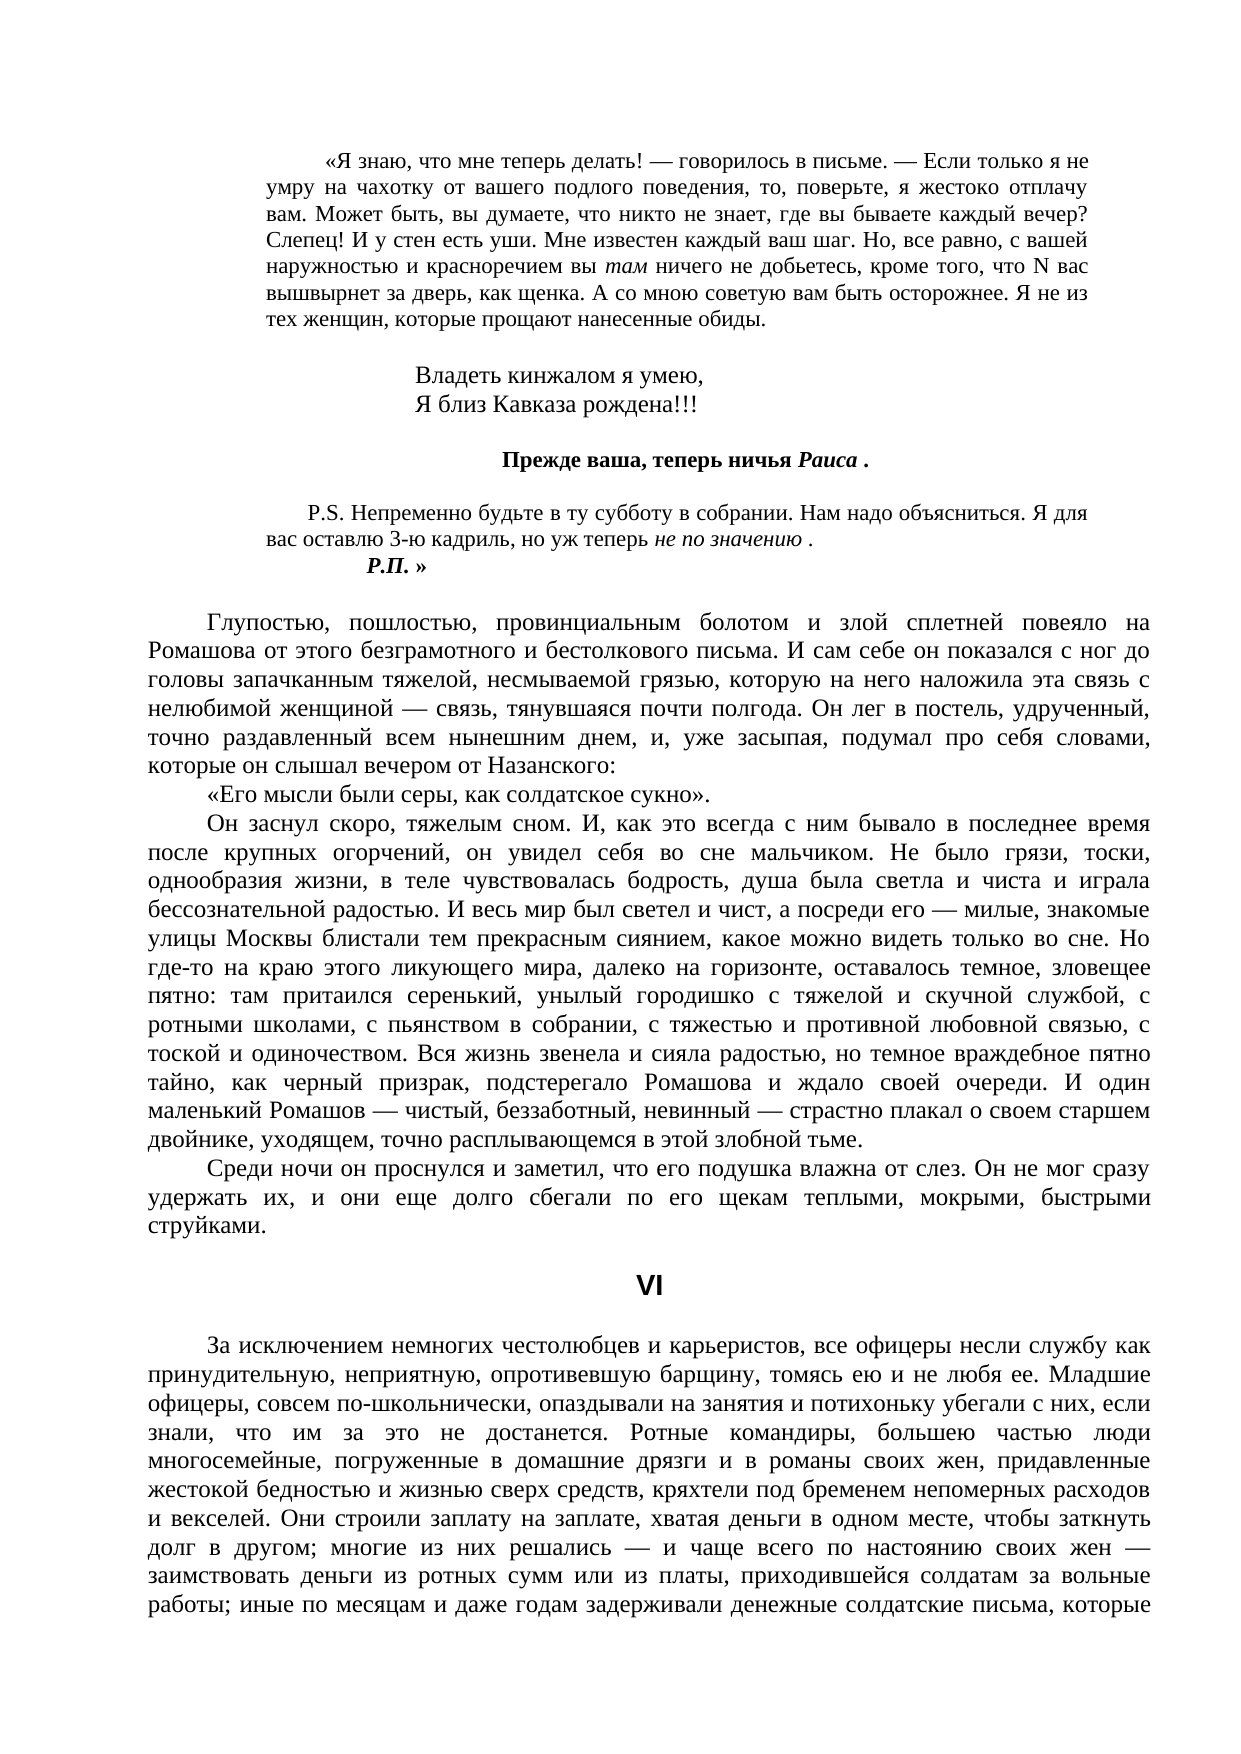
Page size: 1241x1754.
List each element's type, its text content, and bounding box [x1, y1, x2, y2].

text Он заснул скоро, тяжелым сном. И, как это всегда с ним бывало в последнее время после крупных огорчений, он увидел себя во сне мальчиком. Не было грязи, тоски, однообразия жизни, в теле чувствовалась бодрость, душа была светла и чиста и играла бессознательной радостью. И весь мир был светел и чист, а посреди его — милые, знакомые улицы Москвы блистали тем прекрасным сиянием, какое можно видеть только во сне. Но где-то на краю этого ликующего мира, далеко на горизонте, оставалось темное, зловещее пятно: там притаился серенький, унылый городишко с тяжелой и скучной службой, с ротными школами, с пьянством в собрании, с тяжестью и противной любовной связью, с тоской и одиночеством. Вся жизнь звенела и сияла радостью, но темное враждебное пятно тайно, как черный призрак, подстерегало Ромашова и ждало своей очереди. И один маленький Ромашов — чистый, беззаботный, невинный — страстно плакал о своем старшем двойнике, уходящем, точно расплывающемся в этой злобной тьме. [148, 808, 1152, 1153]
text «Его мысли были серы, как солдатское сукно». [148, 779, 1152, 808]
text Глупостью, пошлостью, провинциальным болотом и злой сплетней повеяло на Ромашова от этого безграмотного и бестолкового письма. И сам себе он показался с ног до головы запачканным тяжелой, несмываемой грязью, которую на него наложила эта связь с нелюбимой женщиной — связь, тянувшаяся почти полгода. Он лег в постель, удрученный, точно раздавленный всем нынешним днем, и, уже засыпая, подумал про себя словами, которые он слышал вечером от Назанского: [148, 607, 1152, 779]
text «Я знаю, что мне теперь делать! — говорилось в письме. — Если только я не умру на чахотку от вашего подлого поведения, то, поверьте, я жестоко отплачу вам. Может быть, вы думаете, что никто не знает, где вы бываете каждый вечер? Слепец! И у стен есть уши. Мне известен каждый ваш шаг. Но, все равно, с вашей наружностью и красноречием вы там ничего не добьетесь, кроме того, что N вас вышвырнет за дверь, как щенка. А со мною советую вам быть осторожнее. Я не из тех женщин, которые прощают нанесенные обиды. [266, 147, 1089, 331]
text Владеть кинжалом я умею, [356, 360, 1089, 389]
text Прежде ваша, теперь ничья Раиса . [460, 446, 1152, 473]
text P.S. Непременно будьте в ту субботу в собрании. Нам надо объясниться. Я для вас оставлю 3-ю кадриль, но уж теперь не по значению . [266, 499, 1089, 552]
text Р.П. » [325, 552, 1089, 578]
text Я близ Кавказа рождена!!! [356, 389, 1089, 418]
text Среди ночи он проснулся и заметил, что его подушка влажна от слез. Он не мог сразу удержать их, и они еще долго сбегали по его щекам теплыми, мокрыми, быстрыми струйками. [148, 1153, 1152, 1239]
subtitle VI [148, 1268, 1152, 1302]
text За исключением немногих честолюбцев и карьеристов, все офицеры несли службу как принудительную, неприятную, опротивевшую барщину, томясь ею и не любя ее. Младшие офицеры, совсем по-школьнически, опаздывали на занятия и потихоньку убегали с них, если знали, что им за это не достанется. Ротные командиры, большею частью люди многосемейные, погруженные в домашние дрязги и в романы своих жен, придавленные жестокой бедностью и жизнью сверх средств, кряхтели под бременем непомерных расходов и векселей. Они строили заплату на заплате, хватая деньги в одном месте, чтобы заткнуть долг в другом; многие из них решались — и чаще всего по настоянию своих жен — заимствовать деньги из ротных сумм или из платы, приходившейся солдатам за вольные работы; иные по месяцам и даже годам задерживали денежные солдатские письма, которые [148, 1330, 1152, 1618]
